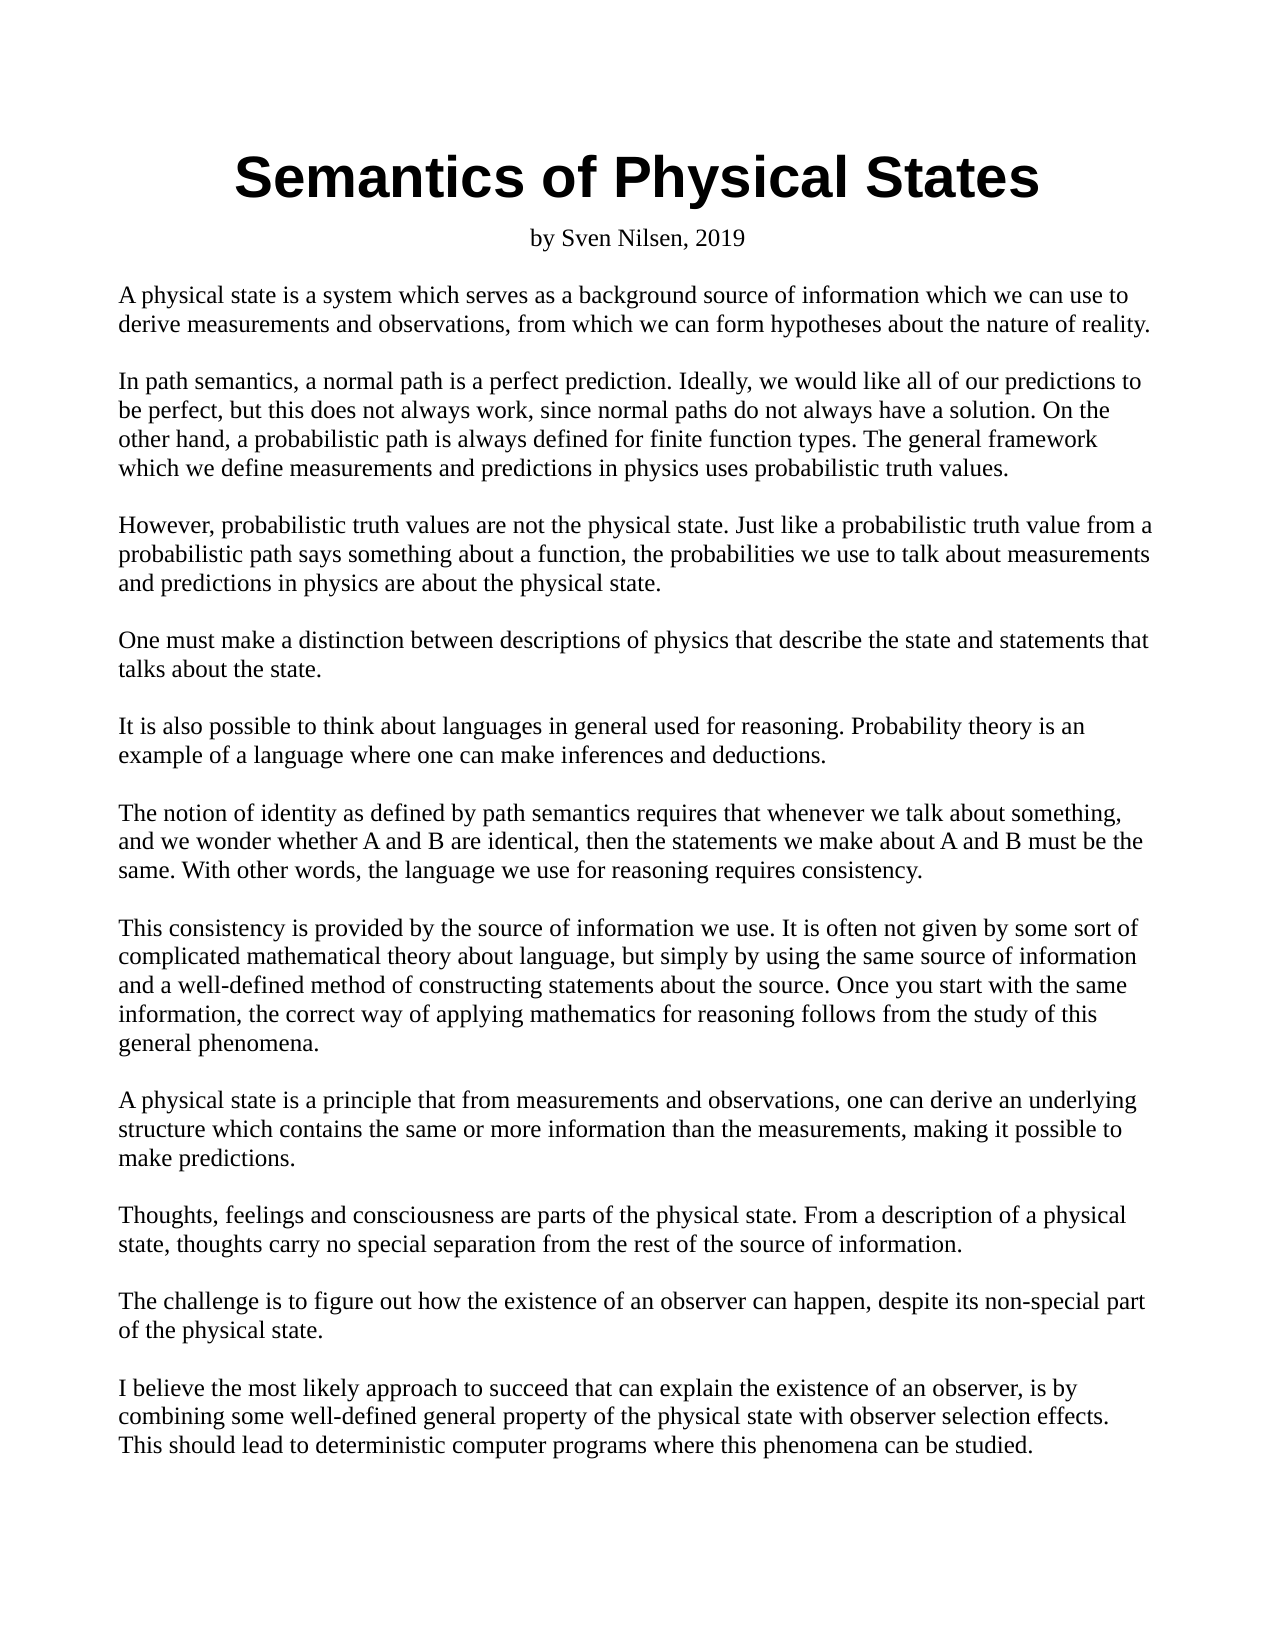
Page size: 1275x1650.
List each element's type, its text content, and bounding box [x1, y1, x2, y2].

text A physical state is a principle that from measurements and observations, one can derive an underlying structure which contains the same or more information than the measurements, making it possible to make predictions. [118, 1085, 1157, 1171]
text However, probabilistic truth values are not the physical state. Just like a probabilistic truth value from a probabilistic path says something about a function, the probabilities we use to talk about measurements and predictions in physics are about the physical state. [118, 510, 1157, 596]
text In path semantics, a normal path is a perfect prediction. Ideally, we would like all of our predictions to be perfect, but this does not always work, since normal paths do not always have a solution. On the other hand, a probabilistic path is always defined for finite function types. The general framework which we define measurements and predictions in physics uses probabilistic truth values. [118, 366, 1157, 481]
text I believe the most likely approach to succeed that can explain the existence of an observer, is by combining some well-defined general property of the physical state with observer selection effects. This should lead to deterministic computer programs where this phenomena can be studied. [118, 1373, 1157, 1459]
title Semantics of Physical States [118, 143, 1157, 210]
text One must make a distinction between descriptions of physics that describe the state and statements that talks about the state. [118, 625, 1157, 683]
text by Sven Nilsen, 2019 [118, 223, 1157, 251]
text A physical state is a system which serves as a background source of information which we can use to derive measurements and observations, from which we can form hypotheses about the nature of reality. [118, 280, 1157, 338]
text The challenge is to figure out how the existence of an observer can happen, despite its non-special part of the physical state. [118, 1286, 1157, 1344]
text The notion of identity as defined by path semantics requires that whenever we talk about something, and we wonder whether A and B are identical, then the statements we make about A and B must be the same. With other words, the language we use for reasoning requires consistency. [118, 798, 1157, 884]
text This consistency is provided by the source of information we use. It is often not given by some sort of complicated mathematical theory about language, but simply by using the same source of information and a well-defined method of constructing statements about the source. Once you start with the same information, the correct way of applying mathematics for reasoning follows from the study of this general phenomena. [118, 913, 1157, 1056]
text Thoughts, feelings and consciousness are parts of the physical state. From a description of a physical state, thoughts carry no special separation from the rest of the source of information. [118, 1200, 1157, 1258]
text It is also possible to think about languages in general used for reasoning. Probability theory is an example of a language where one can make inferences and deductions. [118, 711, 1157, 769]
